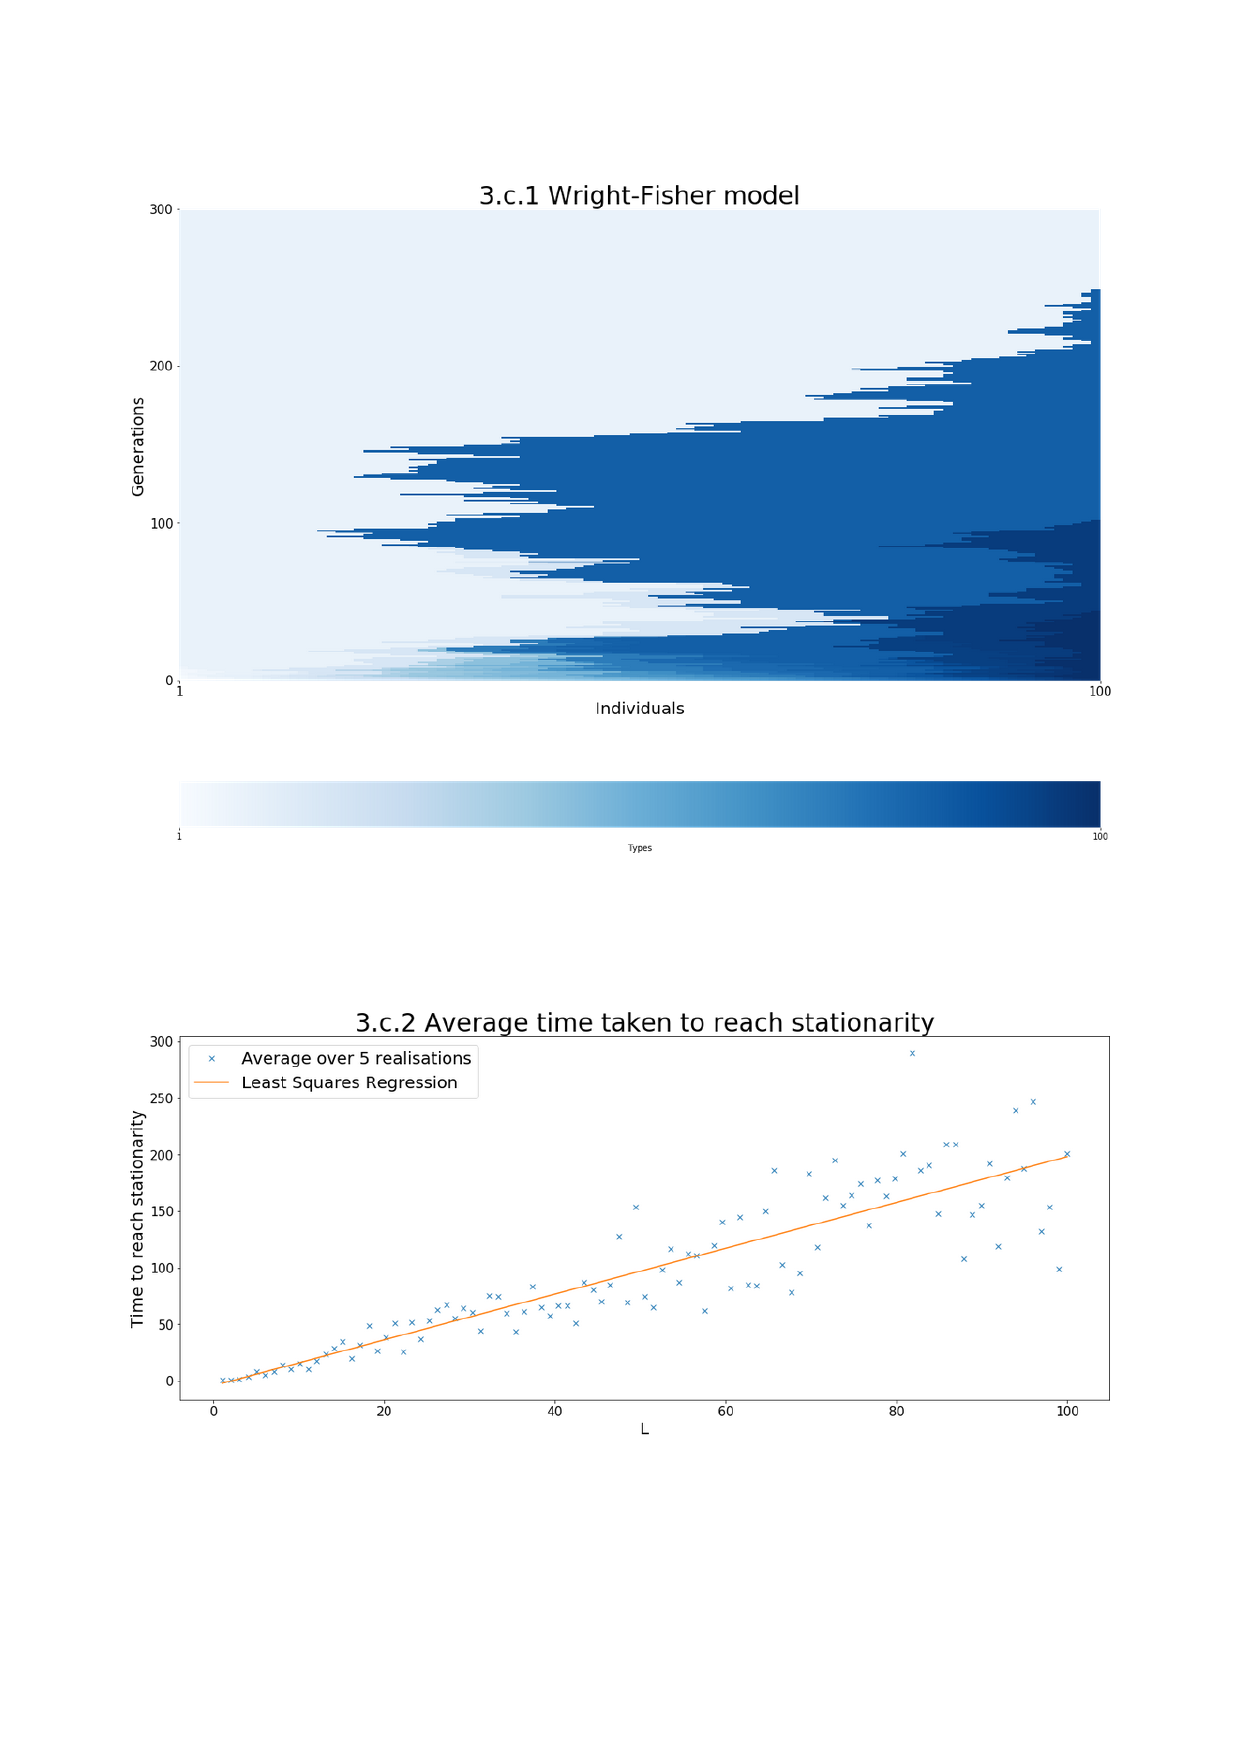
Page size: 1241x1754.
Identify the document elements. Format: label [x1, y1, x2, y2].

picture [118, 1004, 1123, 1445]
picture [118, 177, 1123, 859]
